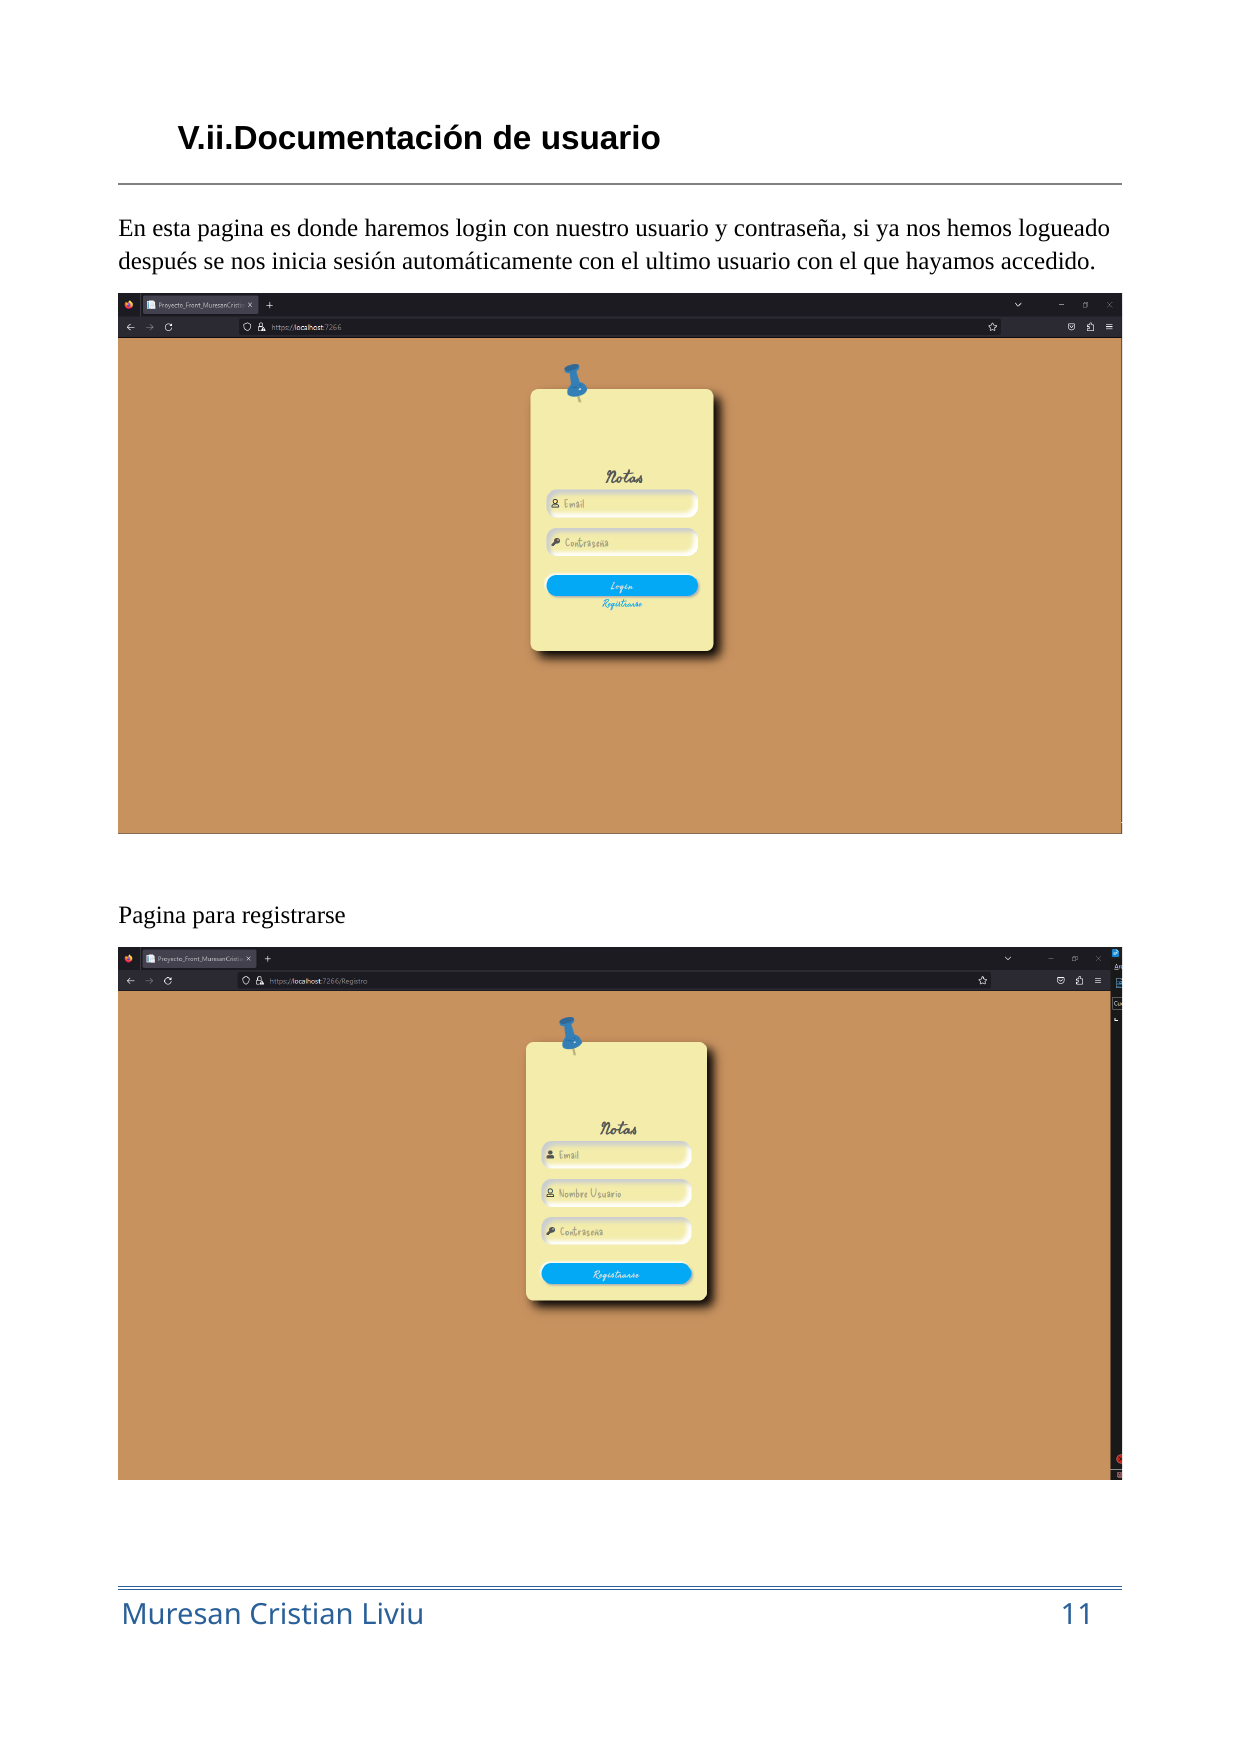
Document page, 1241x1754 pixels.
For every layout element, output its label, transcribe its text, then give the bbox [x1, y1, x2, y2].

picture [118, 947, 1123, 1480]
text Pagina para registrarse [118, 900, 1122, 929]
subtitle Documentación de usuario [177, 118, 1122, 157]
picture [118, 293, 1123, 834]
text En esta pagina es donde haremos login con nuestro usuario y contraseña, si ya nos hemos logueado después se nos inicia sesión automáticamente con el ultimo usuario con el que hayamos accedido. [118, 213, 1122, 275]
